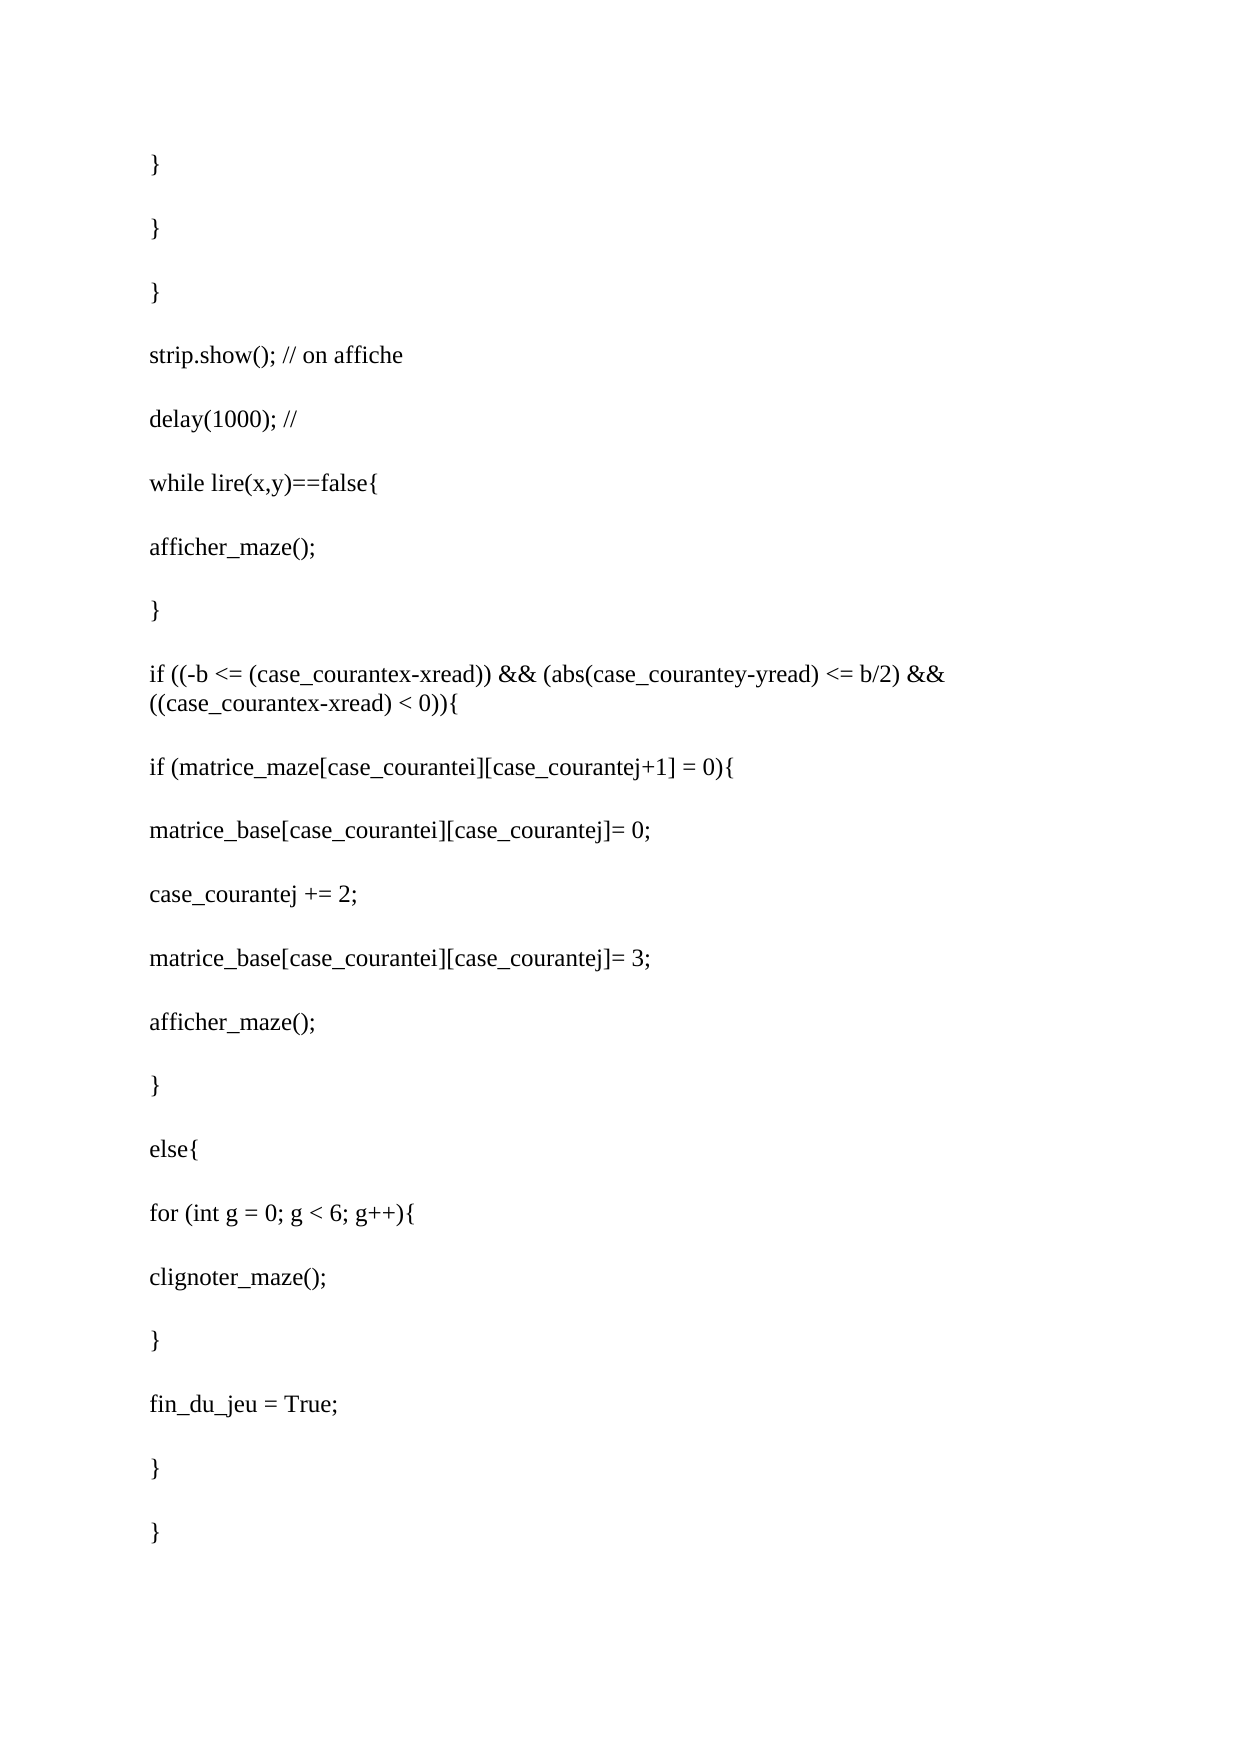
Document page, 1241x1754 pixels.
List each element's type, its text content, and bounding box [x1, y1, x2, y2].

table_header if (matrice_maze[case_courantei][case_courantej+1] = 0){ [148, 750, 743, 782]
table_cell [148, 1420, 346, 1451]
table_header delay(1000); // [148, 403, 305, 434]
table_header } [148, 148, 169, 179]
table_header case_courantej += 2; [148, 878, 366, 909]
table_cell [148, 562, 323, 594]
table_cell [148, 718, 1093, 750]
table_cell [148, 1356, 169, 1388]
table_cell [148, 1037, 323, 1069]
table_header } [148, 594, 169, 626]
table_cell [148, 498, 387, 530]
table_header } [148, 211, 169, 243]
table_cell [148, 1483, 169, 1515]
table_header } [148, 1515, 169, 1547]
table_header matrice_base[case_courantei][case_courantej]= 3; [148, 941, 659, 973]
table_cell [148, 973, 659, 1005]
table_header fin_du_jeu = True; [148, 1388, 346, 1419]
table_header } [148, 1069, 169, 1101]
table_header else{ [148, 1133, 208, 1164]
table_header afficher_maze(); [148, 530, 323, 562]
table_cell [148, 626, 169, 658]
table_cell [148, 243, 169, 275]
table_header } [148, 1451, 169, 1483]
table_cell [148, 1228, 424, 1260]
table_header for (int g = 0; g < 6; g++){ [148, 1196, 424, 1228]
table_header } [148, 1324, 169, 1356]
table_header if ((-b <= (case_courantex-xread)) && (abs(case_courantey-yread) <= b/2) && ((case_courantex-xread) < 0)){ [148, 658, 1093, 718]
table_cell [148, 1547, 169, 1579]
table_cell [148, 1101, 169, 1133]
table_header } [148, 275, 169, 307]
table_header afficher_maze(); [148, 1005, 323, 1037]
table_header matrice_base[case_courantei][case_courantej]= 0; [148, 814, 659, 846]
table_cell [148, 180, 169, 211]
table_header strip.show(); // on affiche [148, 339, 411, 371]
table_cell [148, 782, 743, 814]
table_cell [148, 1292, 335, 1324]
table_header clignoter_maze(); [148, 1260, 335, 1292]
table_cell [148, 1165, 208, 1196]
table_header while lire(x,y)==false{ [148, 466, 387, 498]
table_cell [148, 910, 366, 941]
table_cell [148, 307, 169, 339]
table_cell [148, 435, 305, 466]
table_cell [148, 371, 411, 403]
table_cell [148, 846, 659, 878]
